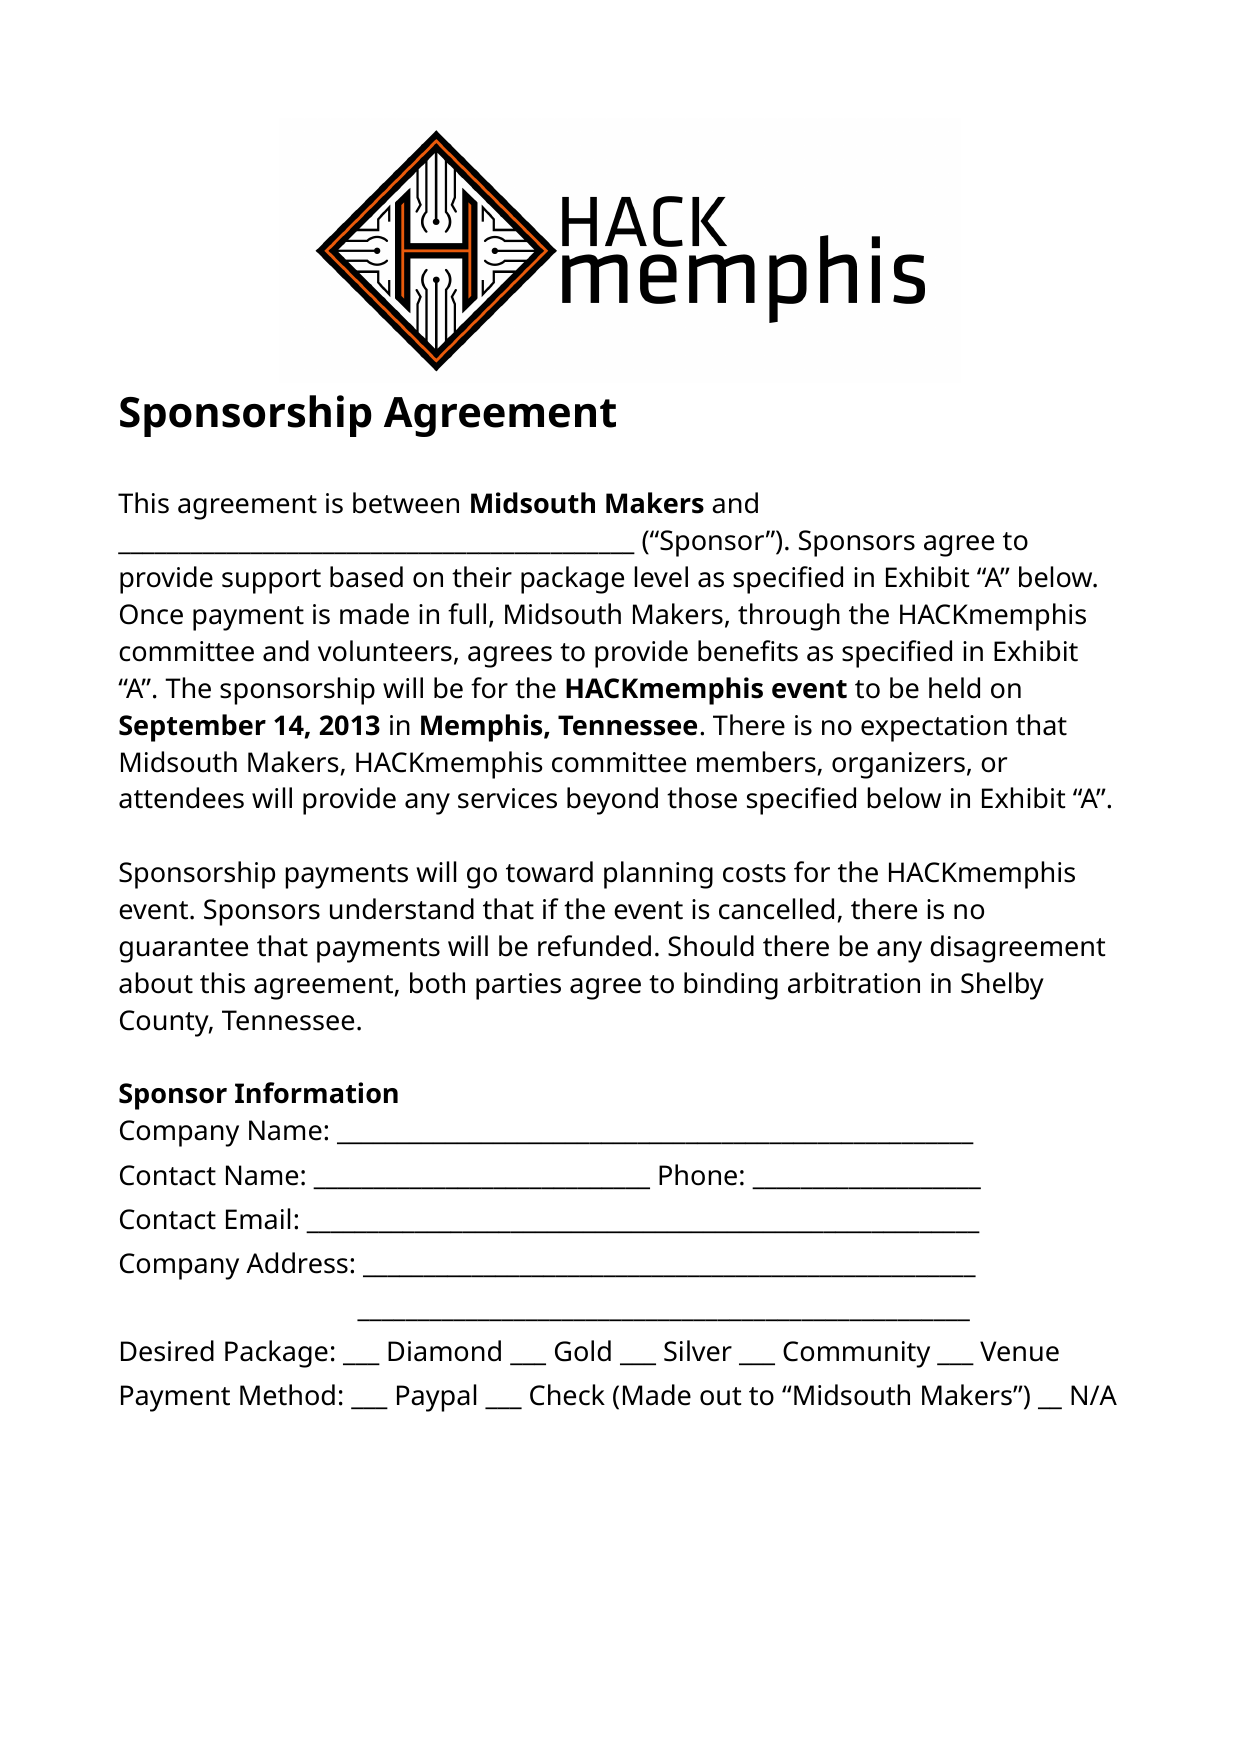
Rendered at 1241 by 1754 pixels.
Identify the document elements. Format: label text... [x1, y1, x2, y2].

text This agreement is between Midsouth Makers and ___________________________________________ (“Sponsor”). Sponsors agree to provide support based on their package level as specified in Exhibit “A” below. Once payment is made in full, Midsouth Makers, through the HACKmemphis committee and volunteers, agrees to provide benefits as specified in Exhibit “A”. The sponsorship will be for the HACKmemphis event to be held on September 14, 2013 in Memphis, Tennessee. There is no expectation that Midsouth Makers, HACKmemphis committee members, organizers, or attendees will provide any services beyond those specified below in Exhibit “A”. [118, 485, 1122, 817]
text Sponsorship payments will go toward planning costs for the HACKmemphis event. Sponsors understand that if the event is cancelled, there is no guarantee that payments will be refunded. Should there be any disagreement about this agreement, both parties agree to binding arbitration in Shelby County, Tennessee. [118, 854, 1122, 1038]
text Contact Name: ____________________________ Phone: ___________________ [118, 1156, 1122, 1193]
text Sponsor Information [118, 1075, 1122, 1112]
text Company Name: _____________________________________________________ [118, 1112, 1122, 1149]
text Company Address: ___________________________________________________ [118, 1244, 1122, 1281]
text Contact Email: ________________________________________________________ [118, 1200, 1122, 1237]
text Payment Method: ___ Paypal ___ Check (Made out to “Midsouth Makers”) __ N/A [118, 1377, 1122, 1414]
picture [278, 118, 962, 383]
text Desired Package: ___ Diamond ___ Gold ___ Silver ___ Community ___ Venue [118, 1333, 1122, 1369]
text Sponsorship Agreement [118, 147, 1122, 439]
text ___________________________________________________ [118, 1288, 1122, 1325]
